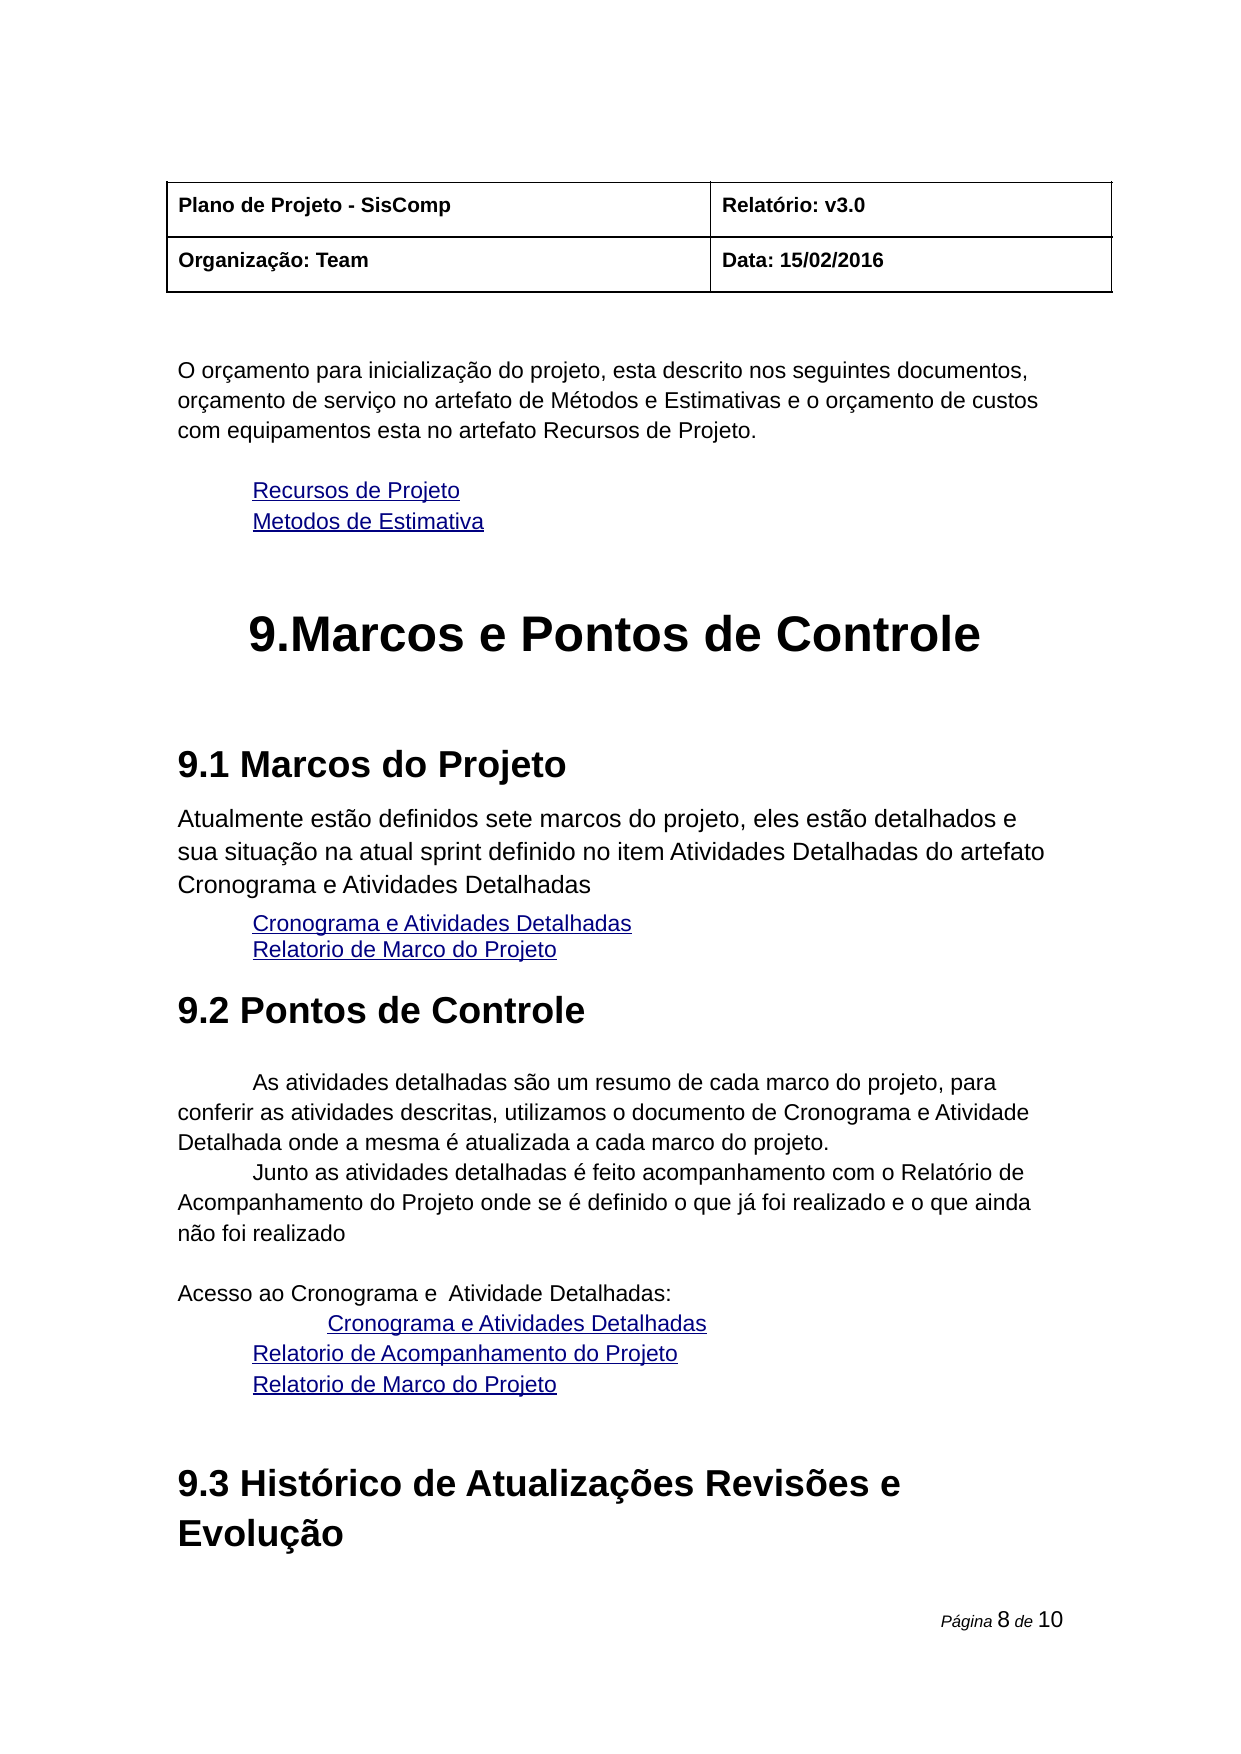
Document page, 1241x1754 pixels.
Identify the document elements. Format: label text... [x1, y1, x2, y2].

text As atividades detalhadas são um resumo de cada marco do projeto, para conferir as atividades descritas, utilizamos o documento de Cronograma e Atividade Detalhada onde a mesma é atualizada a cada marco do projeto. [177, 1068, 1063, 1155]
subtitle Marcos e Pontos de Controle [215, 604, 1063, 661]
text 9.3 Histórico de Atualizações Revisões e Evolução [177, 1461, 1063, 1554]
text Relatorio de Marco do Projeto [252, 936, 1063, 962]
text O orçamento para inicialização do projeto, esta descrito nos seguintes documentos, orçamento de serviço no artefato de Métodos e Estimativas e o orçamento de custos com equipamentos esta no artefato Recursos de Projeto. [177, 357, 1063, 443]
text Cronograma e Atividades Detalhadas [177, 1310, 1063, 1337]
text Recursos de Projeto [252, 477, 1063, 504]
text Cronograma e Atividades Detalhadas [252, 910, 1063, 936]
text Acesso ao Cronograma e Atividade Detalhadas: [177, 1280, 1063, 1306]
text 9.2 Pontos de Controle [177, 989, 1063, 1032]
text Atualmente estão definidos sete marcos do projeto, eles estão detalhados e sua situação na atual sprint definido no item Atividades Detalhadas do artefato Cronograma e Atividades Detalhadas [177, 804, 1063, 899]
text Junto as atividades detalhadas é feito acompanhamento com o Relatório de Acompanhamento do Projeto onde se é definido o que já foi realizado e o que ainda não foi realizado [177, 1159, 1063, 1246]
text Relatorio de Marco do Projeto [252, 1371, 1063, 1397]
text 9.1 Marcos do Projeto [177, 742, 1063, 785]
text Metodos de Estimativa [252, 508, 1063, 534]
text Relatorio de Acompanhamento do Projeto [252, 1340, 1063, 1367]
